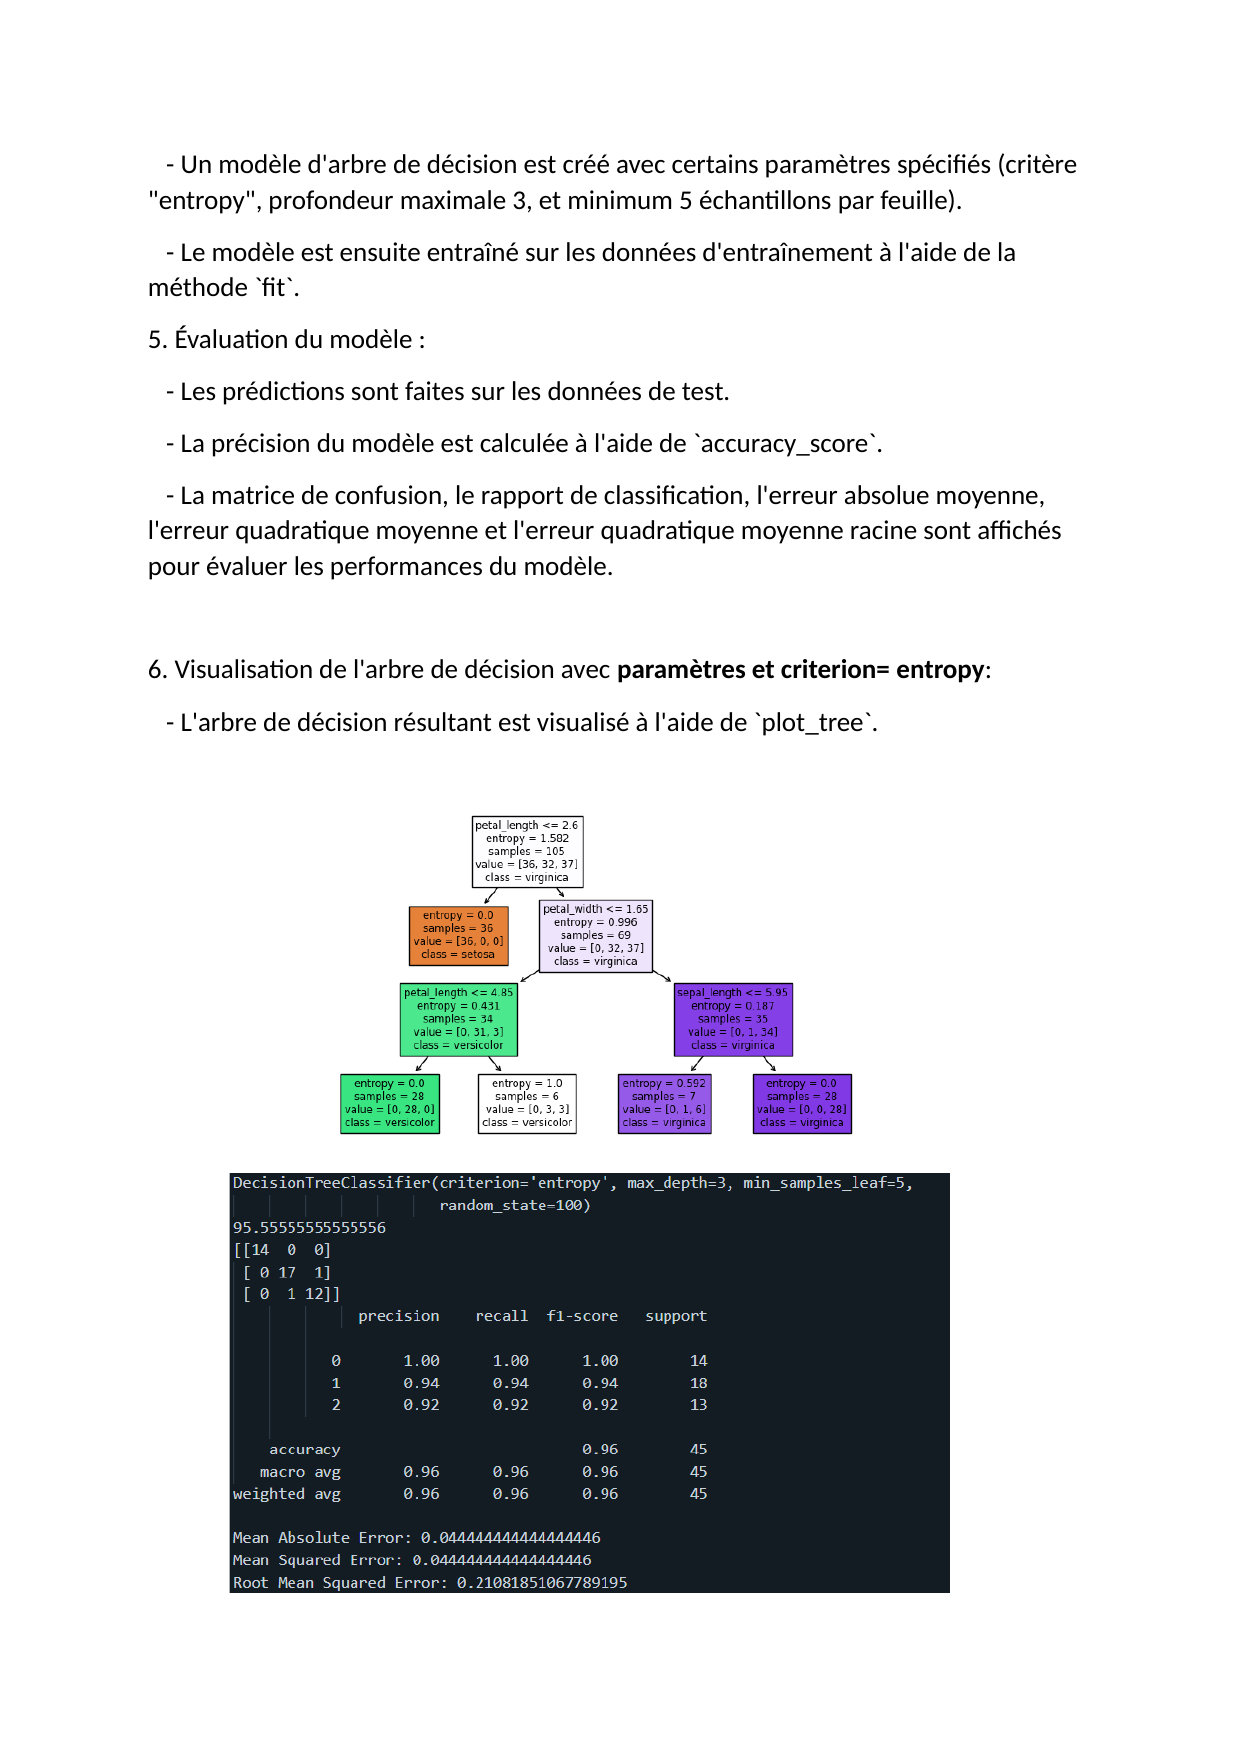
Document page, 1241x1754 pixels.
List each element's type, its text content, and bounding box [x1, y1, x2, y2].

text - Un modèle d'arbre de décision est créé avec certains paramètres spécifiés (critère "entropy", profondeur maximale 3, et minimum 5 échantillons par feuille). [148, 148, 1093, 216]
text - L'arbre de décision résultant est visualisé à l'aide de `plot_tree`. [148, 705, 1093, 738]
text 6. Visualisation de l'arbre de décision avec paramètres et criterion= entropy: [148, 653, 1093, 686]
text 5. Évaluation du modèle : [148, 322, 1093, 355]
text - La précision du modèle est calculée à l'aide de `accuracy_score`. [148, 426, 1093, 459]
text - Les prédictions sont faites sur les données de test. [148, 374, 1093, 407]
text - Le modèle est ensuite entraîné sur les données d'entraînement à l'aide de la méthode `fit`. [148, 235, 1093, 303]
text - La matrice de confusion, le rapport de classification, l'erreur absolue moyenne, l'erreur quadratique moyenne et l'erreur quadratique moyenne racine sont affichés pour évaluer les performances du modèle. [148, 478, 1093, 582]
